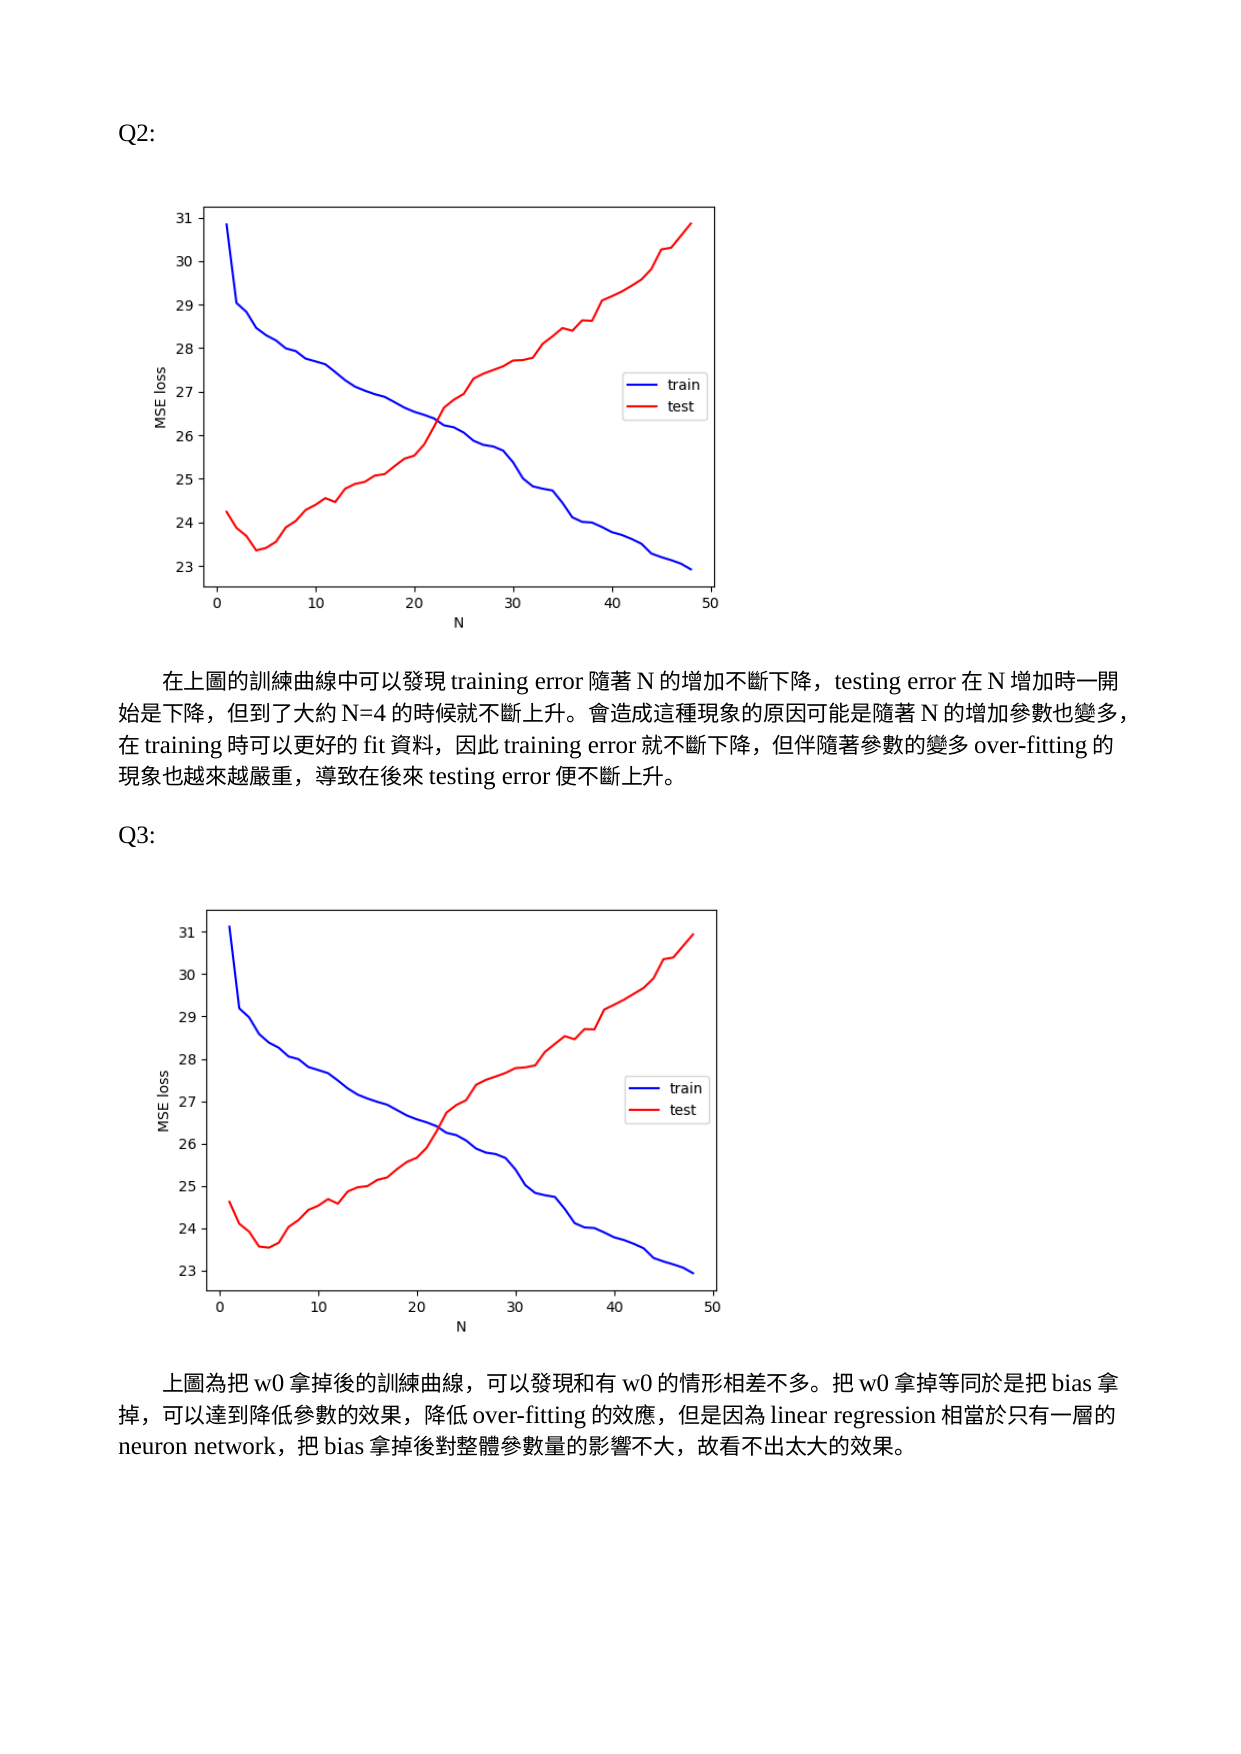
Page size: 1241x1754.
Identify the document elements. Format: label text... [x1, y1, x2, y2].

text Q3: [118, 820, 1122, 848]
text 上圖為把w0拿掉後的訓練曲線，可以發現和有w0的情形相差不多。把w0拿掉等同於是把bias拿掉，可以達到降低參數的效果，降低over-fitting的效應，但是因為linear regression相當於只有一層的neuron network，把bias拿掉後對整體參數量的影響不大，故看不出太大的效果。 [118, 1366, 1122, 1461]
text 在上圖的訓練曲線中可以發現training error隨著N的增加不斷下降，testing error在N增加時一開始是下降，但到了大約N=4的時候就不斷上升。會造成這種現象的原因可能是隨著N的增加參數也變多，在training時可以更好的fit資料，因此training error就不斷下降，但伴隨著參數的變多over-fitting的現象也越來越嚴重，導致在後來testing error便不斷上升。 [118, 664, 1122, 791]
picture [121, 147, 780, 641]
picture [124, 851, 782, 1345]
text Q2: [118, 118, 1122, 147]
